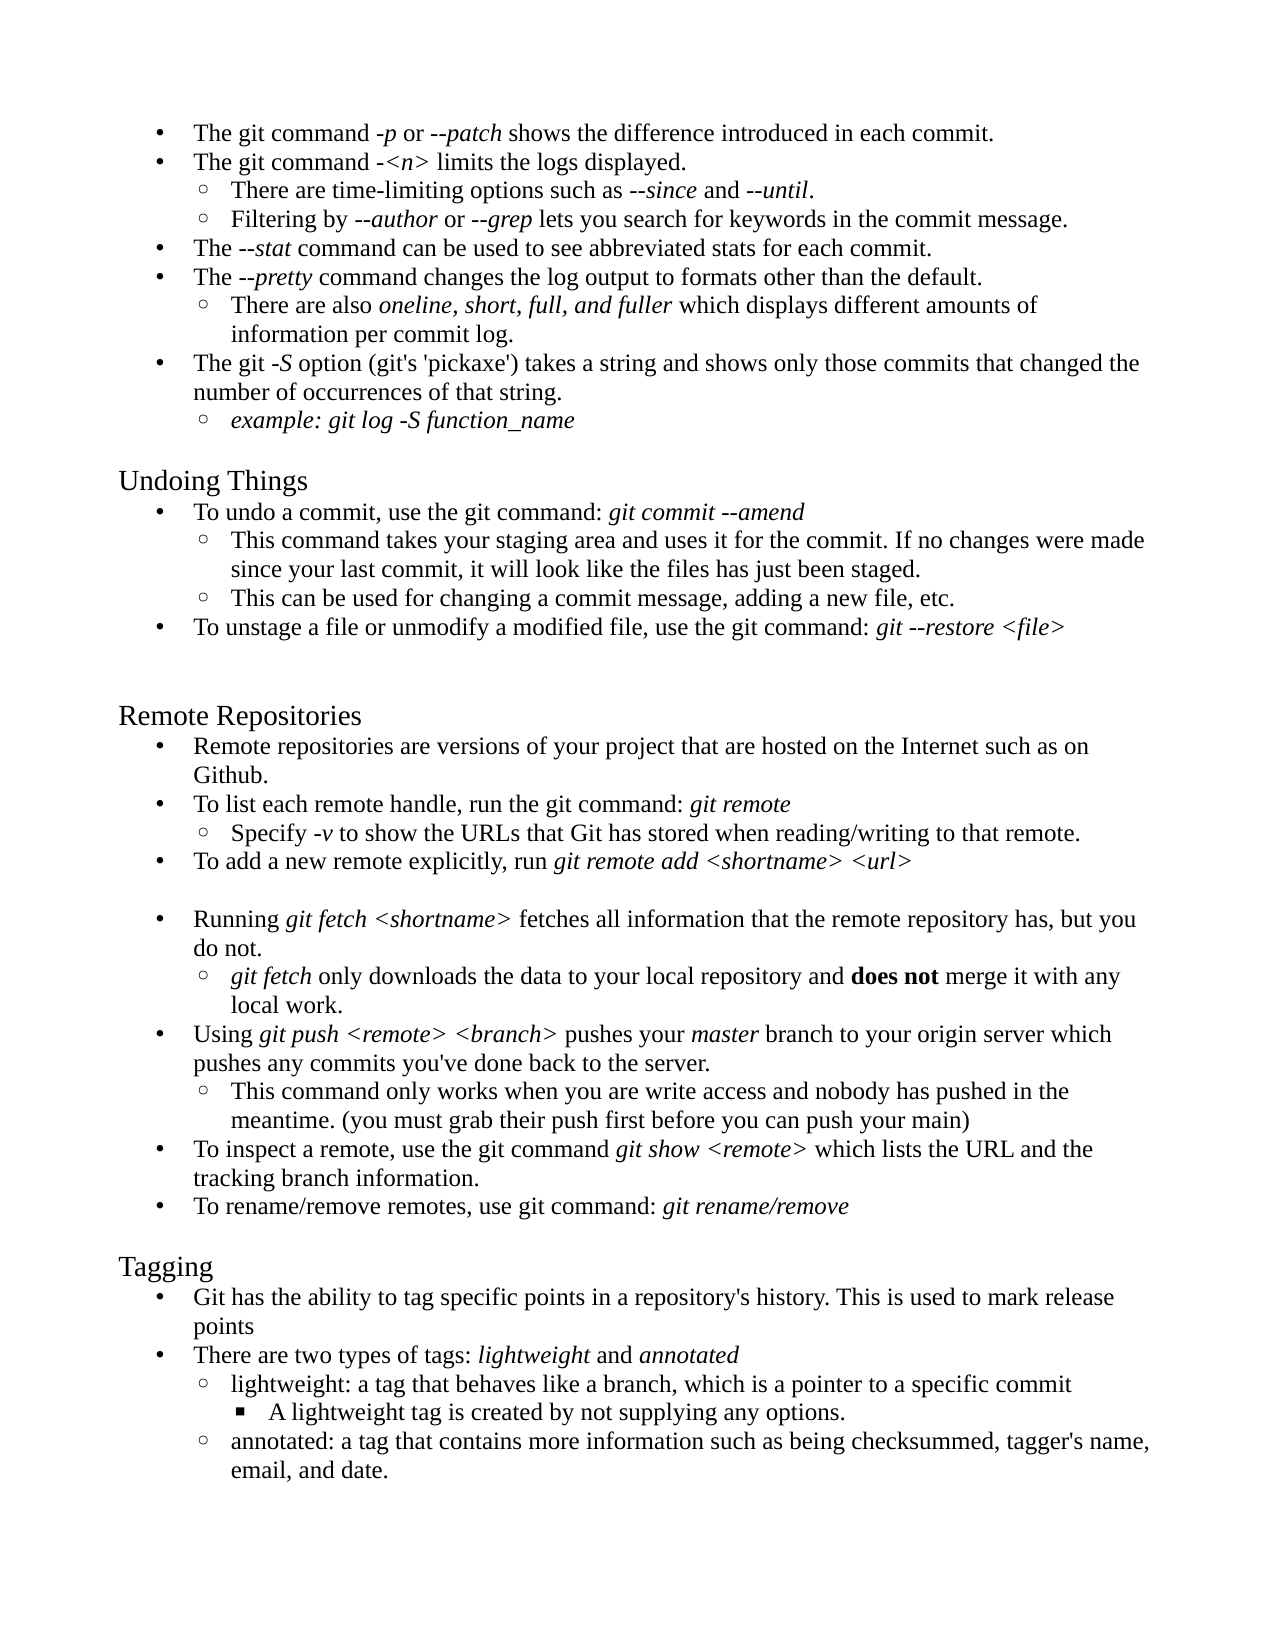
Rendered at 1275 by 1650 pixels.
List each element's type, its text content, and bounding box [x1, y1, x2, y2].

list Using git push <remote> <branch> pushes your master branch to your origin server which pushes any commits you've done back to the server. [156, 1019, 1157, 1076]
list Remote repositories are versions of your project that are hosted on the Internet such as on Github. [156, 731, 1157, 789]
list example: git log -S function_name [193, 406, 1157, 434]
list Git has the ability to tag specific points in a repository's history. This is used to mark release points [156, 1282, 1157, 1340]
list There are two types of tags: lightweight and annotated [156, 1340, 1157, 1369]
text Remote Repositories [118, 698, 1157, 731]
list To undo a commit, use the git command: git commit --amend [156, 497, 1157, 525]
list The --pretty command changes the log output to formats other than the default. [156, 262, 1157, 291]
list Filtering by --author or --grep lets you search for keywords in the commit message. [193, 204, 1157, 233]
list To add a new remote explicitly, run git remote add <shortname> <url> [156, 846, 1157, 875]
list There are also oneline, short, full, and fuller which displays different amounts of information per commit log. [193, 291, 1157, 348]
list The git command -<n> limits the logs displayed. [156, 147, 1157, 176]
list There are time-limiting options such as --since and --until. [193, 176, 1157, 204]
list This can be used for changing a commit message, adding a new file, etc. [193, 583, 1157, 612]
list To inspect a remote, use the git command git show <remote> which lists the URL and the tracking branch information. [156, 1134, 1157, 1191]
list lightweight: a tag that behaves like a branch, which is a pointer to a specific commit [193, 1369, 1157, 1397]
list git fetch only downloads the data to your local repository and does not merge it with any local work. [193, 961, 1157, 1019]
list The --stat command can be used to see abbreviated stats for each commit. [156, 233, 1157, 262]
list To rename/remove remotes, use git command: git rename/remove [156, 1191, 1157, 1220]
list The git command -p or --patch shows the difference introduced in each commit. [156, 118, 1157, 147]
list This command only works when you are write access and nobody has pushed in the meantime. (you must grab their push first before you can push your main) [193, 1076, 1157, 1134]
list A lightweight tag is created by not supplying any options. [231, 1397, 1157, 1426]
text Tagging [118, 1249, 1157, 1282]
list Running git fetch <shortname> fetches all information that the remote repository has, but you do not. [156, 904, 1157, 961]
text Undoing Things [118, 463, 1157, 497]
list To list each remote handle, run the git command: git remote [156, 789, 1157, 818]
list Specify -v to show the URLs that Git has stored when reading/writing to that remote. [193, 818, 1157, 846]
list To unstage a file or unmodify a modified file, use the git command: git --restore <file> [156, 612, 1157, 640]
list This command takes your staging area and uses it for the commit. If no changes were made since your last commit, it will look like the files has just been staged. [193, 525, 1157, 583]
list annotated: a tag that contains more information such as being checksummed, tagger's name, email, and date. [193, 1426, 1157, 1484]
list The git -S option (git's 'pickaxe') takes a string and shows only those commits that changed the number of occurrences of that string. [156, 348, 1157, 406]
